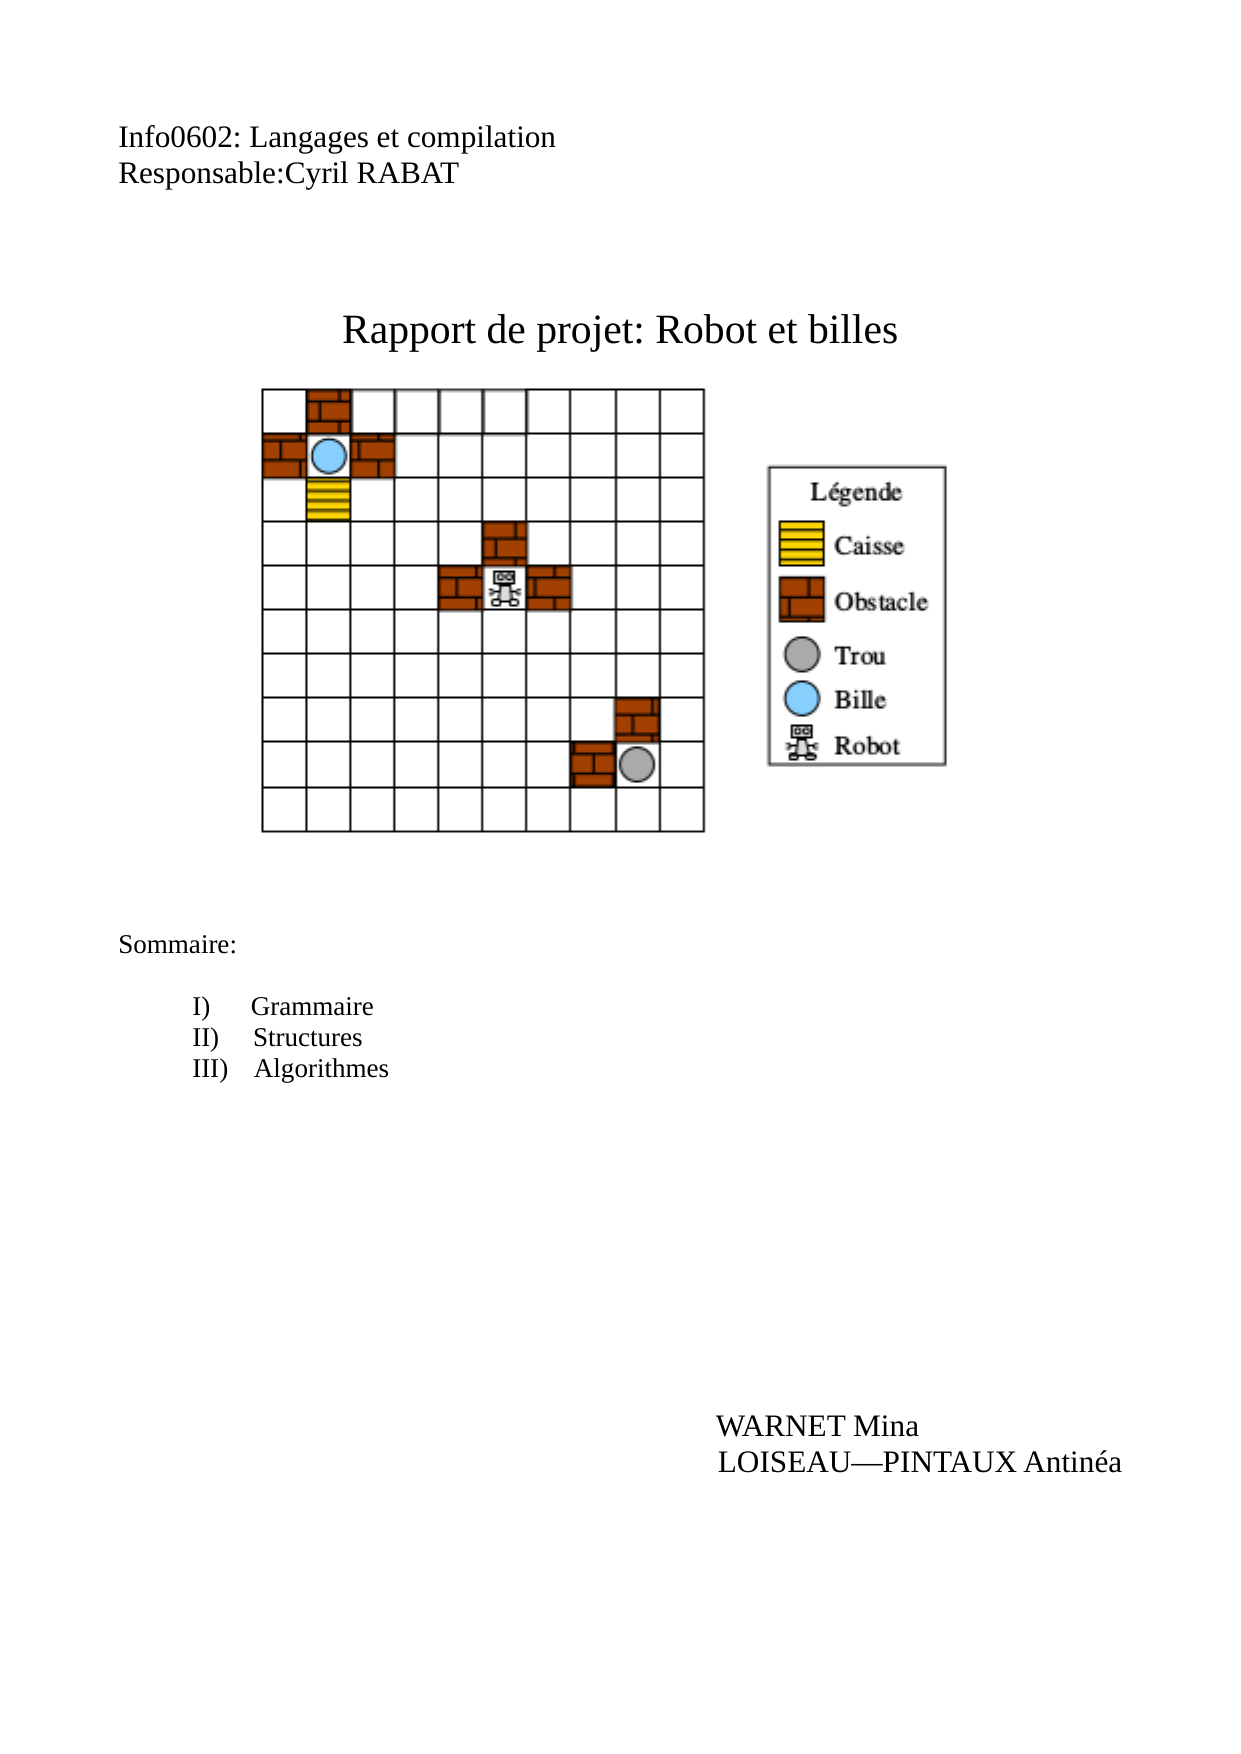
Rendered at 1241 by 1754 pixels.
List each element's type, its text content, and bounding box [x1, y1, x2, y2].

text Info0602: Langages et compilation [118, 118, 1122, 154]
text LOISEAU—PINTAUX Antinéa [118, 1443, 1122, 1479]
text III) Algorithmes [118, 1052, 1122, 1084]
picture [252, 379, 985, 843]
text Rapport de projet: Robot et billes [118, 305, 1122, 353]
text Responsable:Cyril RABAT [118, 154, 1122, 190]
text II) Structures [118, 1021, 1122, 1052]
text WARNET Mina [118, 1407, 1122, 1443]
text I) Grammaire [118, 990, 1122, 1021]
text Sommaire: [118, 928, 1122, 959]
